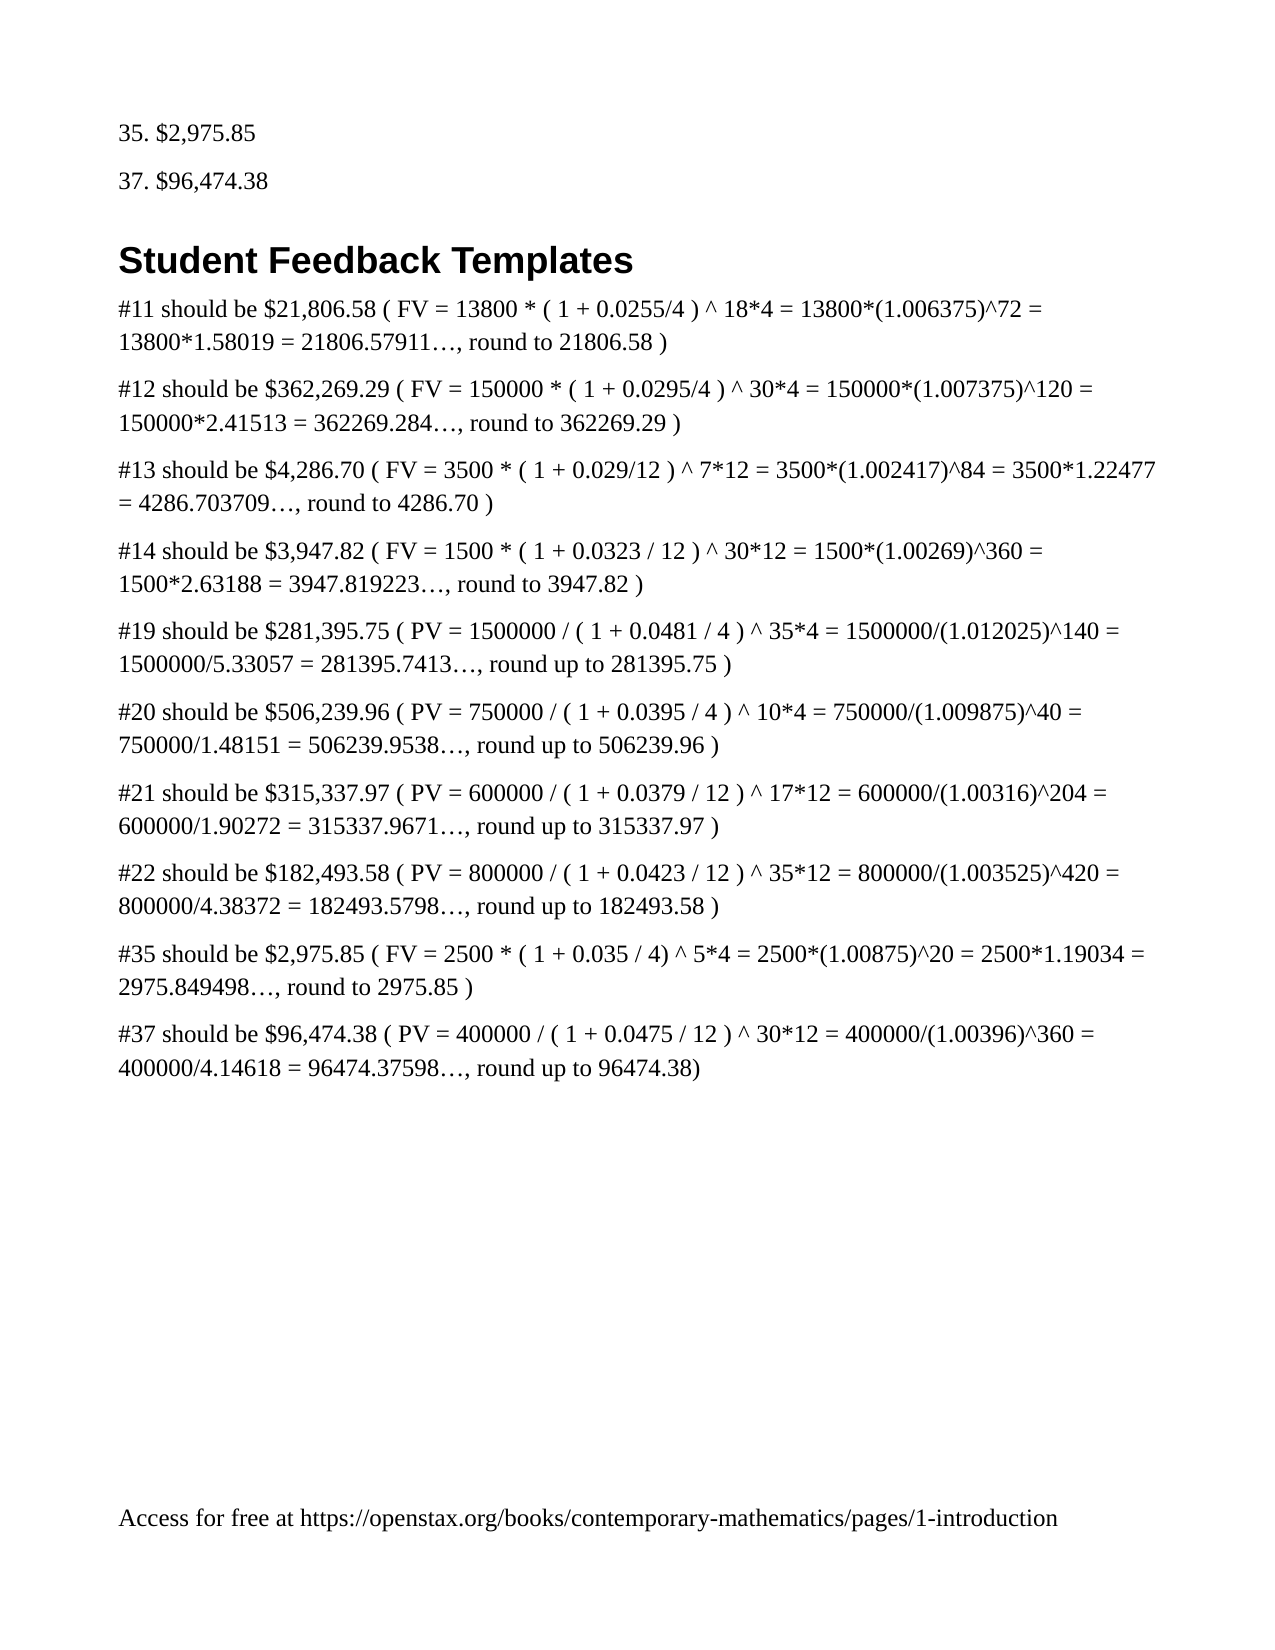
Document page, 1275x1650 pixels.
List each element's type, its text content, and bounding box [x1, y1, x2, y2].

text #37 should be $96,474.38 ( PV = 400000 / ( 1 + 0.0475 / 12 ) ^ 30*12 = 400000/(1.00396)^360 = 400000/4.14618 = 96474.37598…, round up to 96474.38) [118, 1019, 1157, 1081]
text #35 should be $2,975.85 ( FV = 2500 * ( 1 + 0.035 / 4) ^ 5*4 = 2500*(1.00875)^20 = 2500*1.19034 = 2975.849498…, round to 2975.85 ) [118, 939, 1157, 1001]
text 37. $96,474.38 [118, 166, 1157, 194]
text #20 should be $506,239.96 ( PV = 750000 / ( 1 + 0.0395 / 4 ) ^ 10*4 = 750000/(1.009875)^40 = 750000/1.48151 = 506239.9538…, round up to 506239.96 ) [118, 697, 1157, 759]
text #13 should be $4,286.70 ( FV = 3500 * ( 1 + 0.029/12 ) ^ 7*12 = 3500*(1.002417)^84 = 3500*1.22477 = 4286.703709…, round to 4286.70 ) [118, 455, 1157, 517]
text #21 should be $315,337.97 ( PV = 600000 / ( 1 + 0.0379 / 12 ) ^ 17*12 = 600000/(1.00316)^204 = 600000/1.90272 = 315337.9671…, round up to 315337.97 ) [118, 778, 1157, 839]
text #19 should be $281,395.75 ( PV = 1500000 / ( 1 + 0.0481 / 4 ) ^ 35*4 = 1500000/(1.012025)^140 = 1500000/5.33057 = 281395.7413…, round up to 281395.75 ) [118, 616, 1157, 678]
text #22 should be $182,493.58 ( PV = 800000 / ( 1 + 0.0423 / 12 ) ^ 35*12 = 800000/(1.003525)^420 = 800000/4.38372 = 182493.5798…, round up to 182493.58 ) [118, 858, 1157, 920]
subtitle Student Feedback Templates [118, 238, 1157, 281]
text #12 should be $362,269.29 ( FV = 150000 * ( 1 + 0.0295/4 ) ^ 30*4 = 150000*(1.007375)^120 = 150000*2.41513 = 362269.284…, round to 362269.29 ) [118, 374, 1157, 436]
text #11 should be $21,806.58 ( FV = 13800 * ( 1 + 0.0255/4 ) ^ 18*4 = 13800*(1.006375)^72 = 13800*1.58019 = 21806.57911…, round to 21806.58 ) [118, 294, 1157, 356]
text #14 should be $3,947.82 ( FV = 1500 * ( 1 + 0.0323 / 12 ) ^ 30*12 = 1500*(1.00269)^360 = 1500*2.63188 = 3947.819223…, round to 3947.82 ) [118, 536, 1157, 598]
text 35. $2,975.85 [118, 118, 1157, 147]
